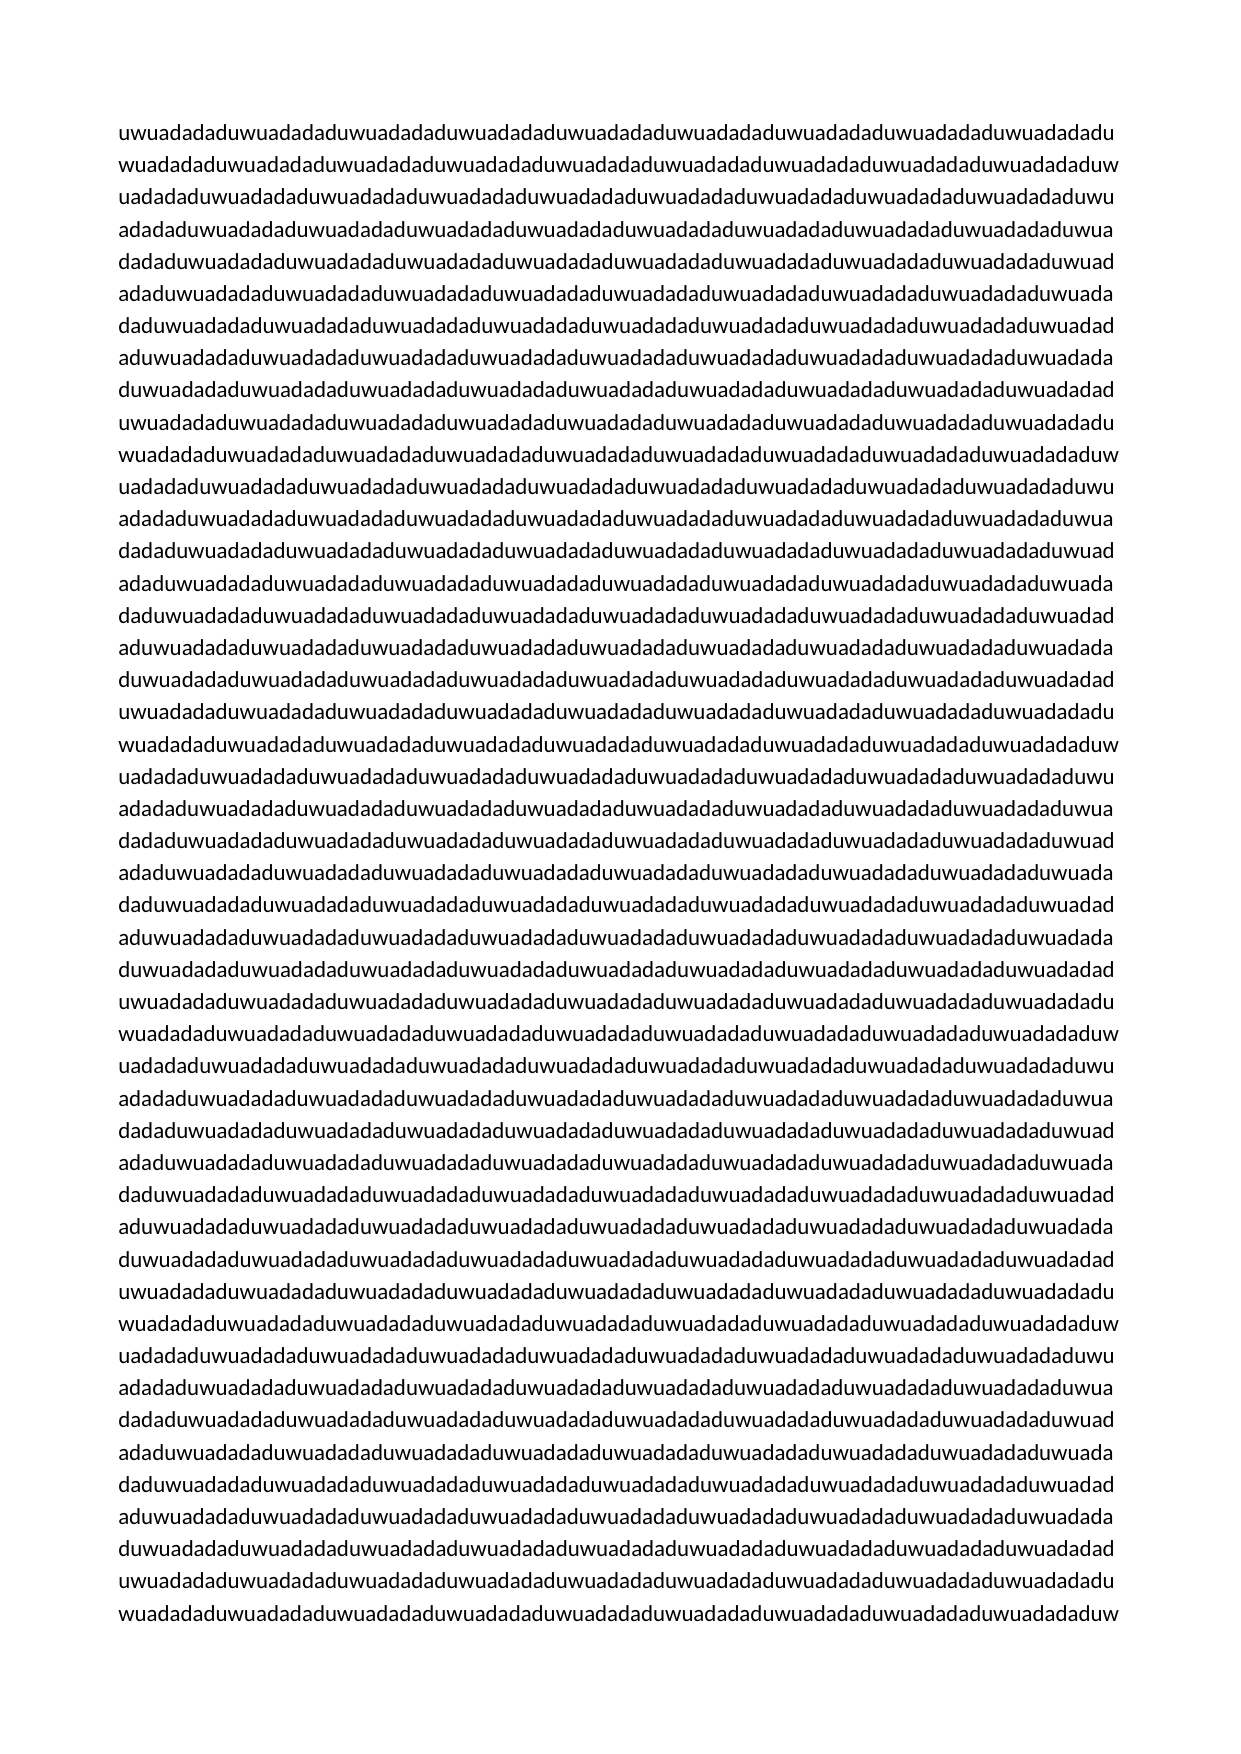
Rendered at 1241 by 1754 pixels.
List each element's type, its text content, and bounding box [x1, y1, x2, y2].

text uwuadadaduwuadadaduwuadadaduwuadadaduwuadadaduwuadadaduwuadadaduwuadadaduwuadadaduwuadadaduwuadadaduwuadadaduwuadadaduwuadadaduwuadadaduwuadadaduwuadadaduwuadadaduwuadadaduwuadadaduwuadadaduwuadadaduwuadadaduwuadadaduwuadadaduwuadadaduwuadadaduwuadadaduwuadadaduwuadadaduwuadadaduwuadadaduwuadadaduwuadadaduwuadadaduwuadadaduwuadadaduwuadadaduwuadadaduwuadadaduwuadadaduwuadadaduwuadadaduwuadadaduwuadadaduwuadadaduwuadadaduwuadadaduwuadadaduwuadadaduwuadadaduwuadadaduwuadadaduwuadadaduwuadadaduwuadadaduwuadadaduwuadadaduwuadadaduwuadadaduwuadadaduwuadadaduwuadadaduwuadadaduwuadadaduwuadadaduwuadadaduwuadadaduwuadadaduwuadadaduwuadadaduwuadadaduwuadadaduwuadadaduwuadadaduwuadadaduwuadadaduwuadadaduwuadadaduwuadadaduwuadadaduwuadadaduwuadadaduwuadadaduwuadadaduwuadadaduwuadadaduwuadadaduwuadadaduwuadadaduwuadadaduwuadadaduwuadadaduwuadadaduwuadadaduwuadadaduwuadadaduwuadadaduwuadadaduwuadadaduwuadadaduwuadadaduwuadadaduwuadadaduwuadadaduwuadadaduwuadadaduwuadadaduwuadadaduwuadadaduwuadadaduwuadadaduwuadadaduwuadadaduwuadadaduwuadadaduwuadadaduwuadadaduwuadadaduwuadadaduwuadadaduwuadadaduwuadadaduwuadadaduwuadadaduwuadadaduwuadadaduwuadadaduwuadadaduwuadadaduwuadadaduwuadadaduwuadadaduwuadadaduwuadadaduwuadadaduwuadadaduwuadadaduwuadadaduwuadadaduwuadadaduwuadadaduwuadadaduwuadadaduwuadadaduwuadadaduwuadadaduwuadadaduwuadadaduwuadadaduwuadadaduwuadadaduwuadadaduwuadadaduwuadadaduwuadadaduwuadadaduwuadadaduwuadadaduwuadadaduwuadadaduwuadadaduwuadadaduwuadadaduwuadadaduwuadadaduwuadadaduwuadadaduwuadadaduwuadadaduwuadadaduwuadadaduwuadadaduwuadadaduwuadadaduwuadadaduwuadadaduwuadadaduwuadadaduwuadadaduwuadadaduwuadadaduwuadadaduwuadadaduwuadadaduwuadadaduwuadadaduwuadadaduwuadadaduwuadadaduwuadadaduwuadadaduwuadadaduwuadadaduwuadadaduwuadadaduwuadadaduwuadadaduwuadadaduwuadadaduwuadadaduwuadadaduwuadadaduwuadadaduwuadadaduwuadadaduwuadadaduwuadadaduwuadadaduwuadadaduwuadadaduwuadadaduwuadadaduwuadadaduwuadadaduwuadadaduwuadadaduwuadadaduwuadadaduwuadadaduwuadadaduwuadadaduwuadadaduwuadadaduwuadadaduwuadadaduwuadadaduwuadadaduwuadadaduwuadadaduwuadadaduwuadadaduwuadadaduwuadadaduwuadadaduwuadadaduwuadadaduwuadadaduwuadadaduwuadadaduwuadadaduwuadadaduwuadadaduwuadadaduwuadadaduwuadadaduwuadadaduwuadadaduwuadadaduwuadadaduwuadadaduwuadadaduwuadadaduwuadadaduwuadadaduwuadadaduwuadadaduwuadadaduwuadadaduwuadadaduwuadadaduwuadadaduwuadadaduwuadadaduwuadadaduwuadadaduwuadadaduwuadadaduwuadadaduwuadadaduwuadadaduwuadadaduwuadadaduwuadadaduwuadadaduwuadadaduwuadadaduwuadadaduwuadadaduwuadadaduwuadadaduwuadadaduwuadadaduwuadadaduwuadadaduwuadadaduwuadadaduwuadadaduwuadadaduwuadadaduwuadadaduwuadadaduwuadadaduwuadadaduwuadadaduwuadadaduwuadadaduwuadadaduwuadadaduwuadadaduwuadadaduwuadadaduwuadadaduwuadadaduwuadadaduwuadadaduwuadadaduwuadadaduwuadadaduwuadadaduwuadadaduwuadadaduwuadadaduwuadadaduwuadadaduwuadadaduwuadadaduwuadadaduwuadadaduwuadadaduwuadadaduwuadadaduwuadadaduwuadadaduwuadadaduwuadadaduwuadadaduwuadadaduwuadadaduwuadadaduwuadadaduwuadadaduwuadadaduwuadadaduwuadadaduwuadadaduwuadadaduwuadadaduwuadadaduwuadadaduwuadadaduwuadadaduwuadadaduwuadadaduwuadadaduwuadadaduwuadadaduwuadadaduwuadadaduwuadadaduwuadadaduwuadadaduwuadadaduwuadadaduwuadadaduwuadadaduwuadadaduwuadadaduwuadadaduwuadadaduwuadadaduwuadadaduwuadadaduwuadadaduwuadadaduwuadadaduwuadadaduwuadadaduwuadadaduwuadadaduwuadadaduwuadadaduwuadadaduwuadadaduwuadadaduwuadadaduwuadadaduwuadadaduwuadadaduwuadadaduwuadadaduwuadadaduwuadadaduwuadadaduwuadadaduwuadadaduwuadadaduwuadadaduwuadadaduwuadadaduwuadadaduwuadadaduwuadadaduwuadadaduwuadadaduwuadadaduwuadadaduwuadadaduwuadadaduwuadadaduwuadadaduwuadadaduwuadadaduwuadadaduwuadadaduwuadadaduwuadadaduwuadadaduwuadadaduwuadadaduwuadadaduwuadadaduwuadadaduwuadadaduwuadadaduwuadadaduwuadadaduwuadadaduwuadadaduwuadadaduwuadadaduwuadadaduwuadadaduwuadadaduwuadadaduwuadadaduwuadadaduwuadadaduw [118, 118, 1122, 1627]
